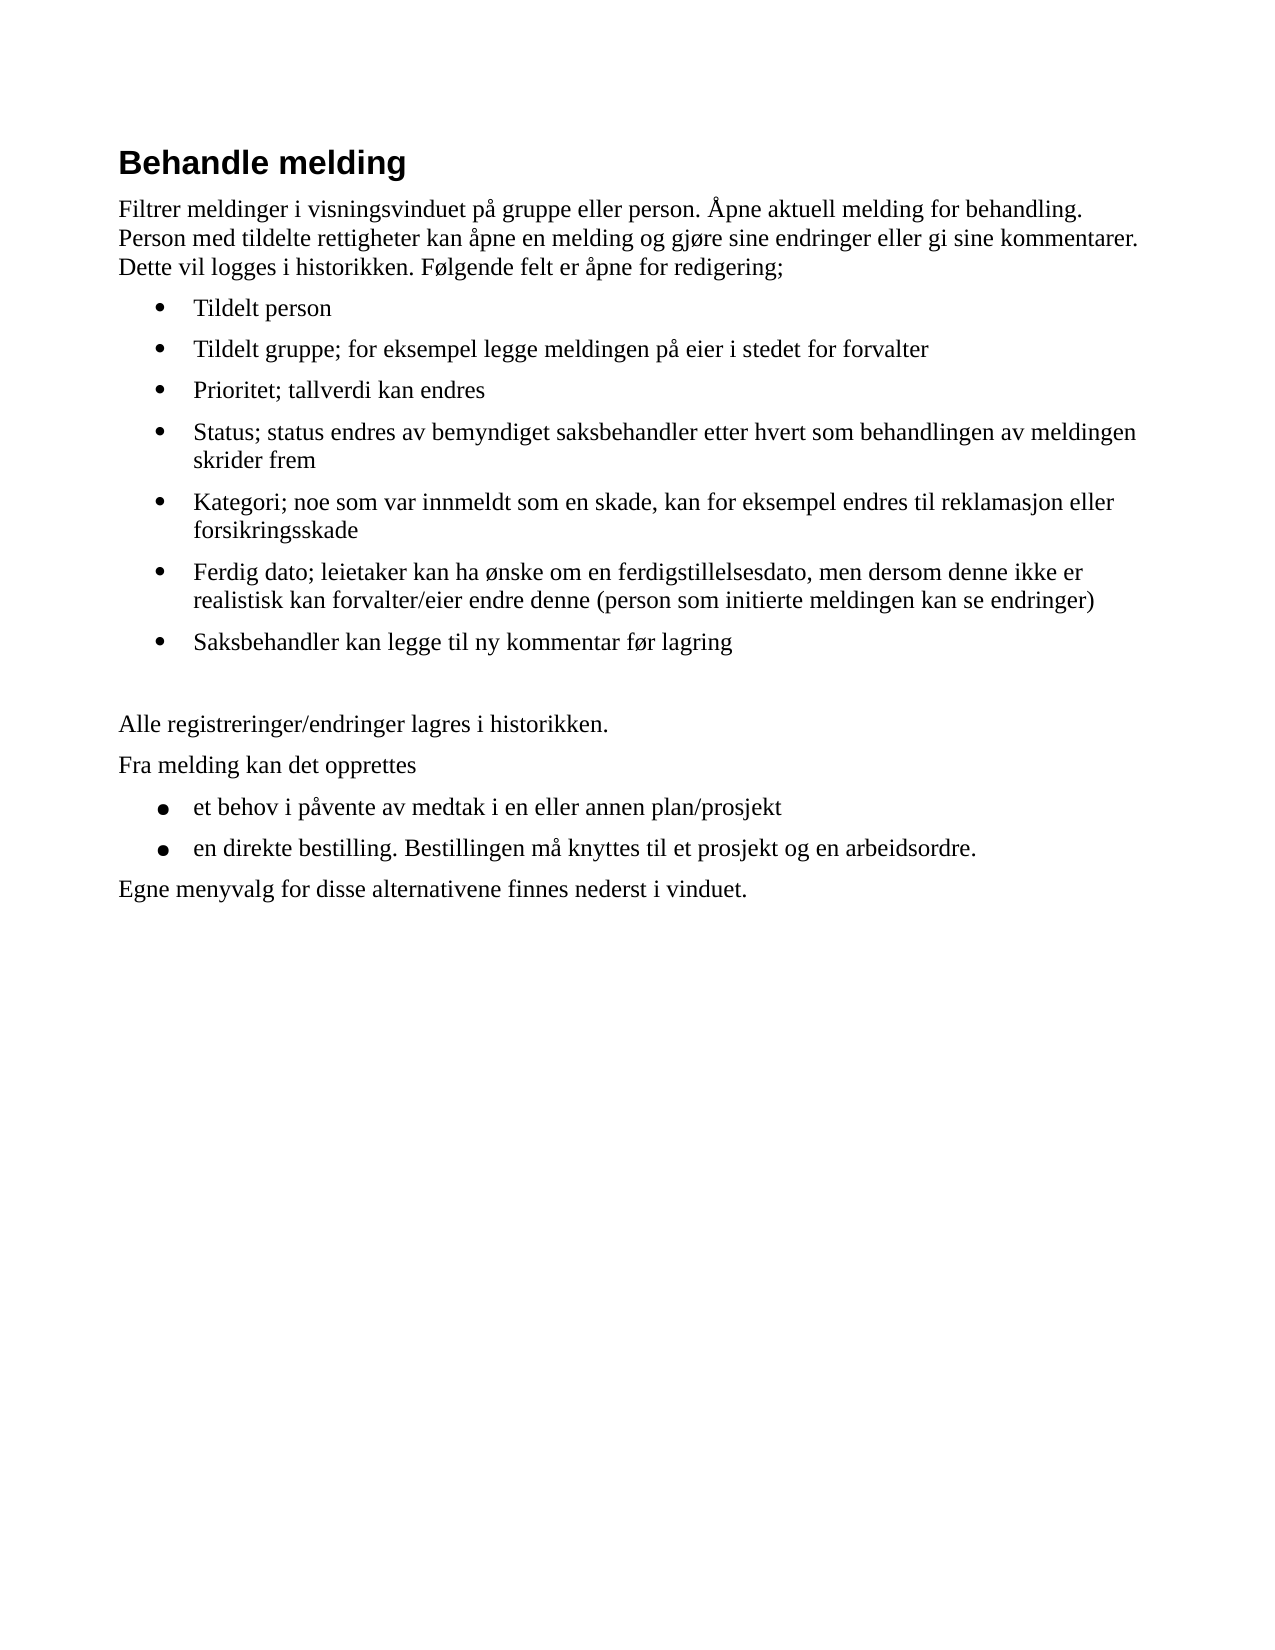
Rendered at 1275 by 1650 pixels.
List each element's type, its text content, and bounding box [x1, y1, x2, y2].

text Fra melding kan det opprettes [118, 751, 1157, 779]
list Kategori; noe som var innmeldt som en skade, kan for eksempel endres til reklamasjon eller forsikringsskade [156, 487, 1157, 544]
list Tildelt gruppe; for eksempel legge meldingen på eier i stedet for forvalter [156, 334, 1157, 363]
text Alle registreringer/endringer lagres i historikken. [118, 709, 1157, 738]
subtitle Behandle melding [118, 143, 1157, 182]
text Person med tildelte rettigheter kan åpne en melding og gjøre sine endringer eller gi sine kommentarer. Dette vil logges i historikken. Følgende felt er åpne for redigering; [118, 223, 1157, 281]
text Filtrer meldinger i visningsvinduet på gruppe eller person. Åpne aktuell melding for behandling. [118, 194, 1157, 223]
list en direkte bestilling. Bestillingen må knyttes til et prosjekt og en arbeidsordre. [156, 833, 1157, 862]
list Prioritet; tallverdi kan endres [156, 376, 1157, 404]
list Saksbehandler kan legge til ny kommentar før lagring [156, 627, 1157, 656]
text Egne menyvalg for disse alternativene finnes nederst i vinduet. [118, 874, 1157, 903]
list Tildelt person [156, 293, 1157, 322]
list Ferdig dato; leietaker kan ha ønske om en ferdigstillelsesdato, men dersom denne ikke er realistisk kan forvalter/eier endre denne (person som initierte meldingen kan se endringer) [156, 557, 1157, 614]
list et behov i påvente av medtak i en eller annen plan/prosjekt [156, 792, 1157, 821]
list Status; status endres av bemyndiget saksbehandler etter hvert som behandlingen av meldingen skrider frem [156, 417, 1157, 474]
